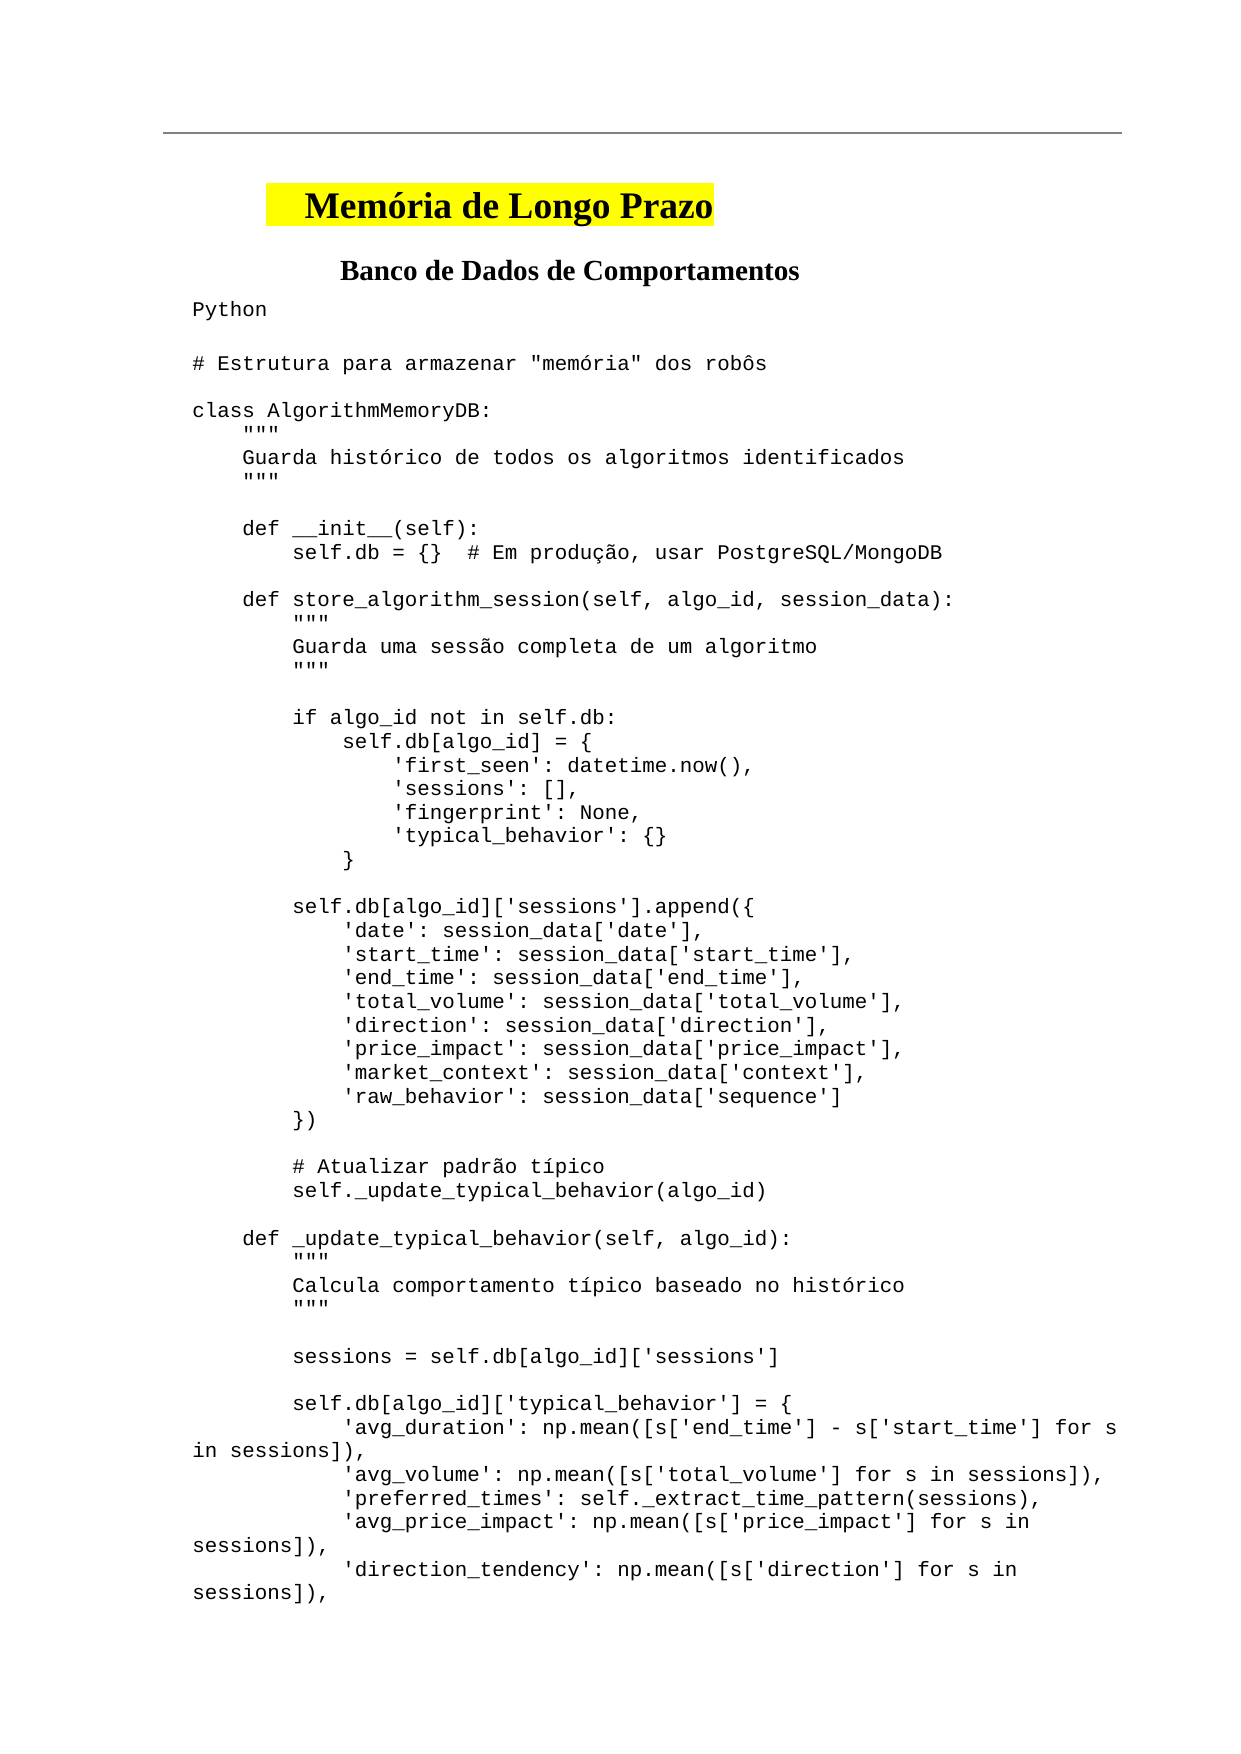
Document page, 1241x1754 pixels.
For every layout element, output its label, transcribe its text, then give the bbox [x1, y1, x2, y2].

list """ [162, 613, 1122, 636]
subtitle Banco de Dados de Comportamentos [310, 253, 1122, 287]
list 'direction_tendency': np.mean([s['direction'] for s in sessions]), [162, 1558, 1122, 1606]
list Python [162, 299, 1122, 323]
list self.db[algo_id]['sessions'].append({ [162, 896, 1122, 920]
list 'sessions': [], [162, 778, 1122, 802]
list self.db = {} # Em produção, usar PostgreSQL/MongoDB [162, 542, 1122, 565]
list 'first_seen': datetime.now(), [162, 754, 1122, 778]
list 'preferred_times': self._extract_time_pattern(sessions), [162, 1488, 1122, 1511]
list sessions = self.db[algo_id]['sessions'] [162, 1346, 1122, 1369]
list Calcula comportamento típico baseado no histórico [162, 1275, 1122, 1298]
list self.db[algo_id]['typical_behavior'] = { [162, 1393, 1122, 1417]
list 'avg_volume': np.mean([s['total_volume'] for s in sessions]), [162, 1464, 1122, 1488]
list 'start_time': session_data['start_time'], [162, 944, 1122, 967]
list 'raw_behavior': session_data['sequence'] [162, 1086, 1122, 1109]
list """ [162, 471, 1122, 494]
list Guarda histórico de todos os algoritmos identificados [162, 447, 1122, 471]
list if algo_id not in self.db: [162, 707, 1122, 731]
list 'date': session_data['date'], [162, 920, 1122, 944]
list # Atualizar padrão típico [162, 1157, 1122, 1180]
list 'avg_price_impact': np.mean([s['price_impact'] for s in sessions]), [162, 1511, 1122, 1558]
list """ [162, 660, 1122, 684]
list }) [162, 1109, 1122, 1133]
list class AlgorithmMemoryDB: [162, 400, 1122, 423]
list 'fingerprint': None, [162, 802, 1122, 826]
list 'total_volume': session_data['total_volume'], [162, 991, 1122, 1015]
subtitle 📅 Memória de Longo Prazo [236, 183, 1122, 226]
list } [162, 849, 1122, 873]
list """ [162, 423, 1122, 447]
list def store_algorithm_session(self, algo_id, session_data): [162, 589, 1122, 613]
list 'price_impact': session_data['price_impact'], [162, 1038, 1122, 1062]
list self.db[algo_id] = { [162, 731, 1122, 754]
list 'avg_duration': np.mean([s['end_time'] - s['start_time'] for s in sessions]), [162, 1417, 1122, 1464]
list Guarda uma sessão completa de um algoritmo [162, 636, 1122, 660]
list 'market_context': session_data['context'], [162, 1062, 1122, 1086]
list def __init__(self): [162, 518, 1122, 542]
list self._update_typical_behavior(algo_id) [162, 1180, 1122, 1204]
list def _update_typical_behavior(self, algo_id): [162, 1227, 1122, 1251]
list 'end_time': session_data['end_time'], [162, 967, 1122, 991]
list """ [162, 1251, 1122, 1275]
list 'direction': session_data['direction'], [162, 1015, 1122, 1038]
list 'typical_behavior': {} [162, 826, 1122, 849]
list """ [162, 1298, 1122, 1322]
list # Estrutura para armazenar "memória" dos robôs [162, 353, 1122, 376]
